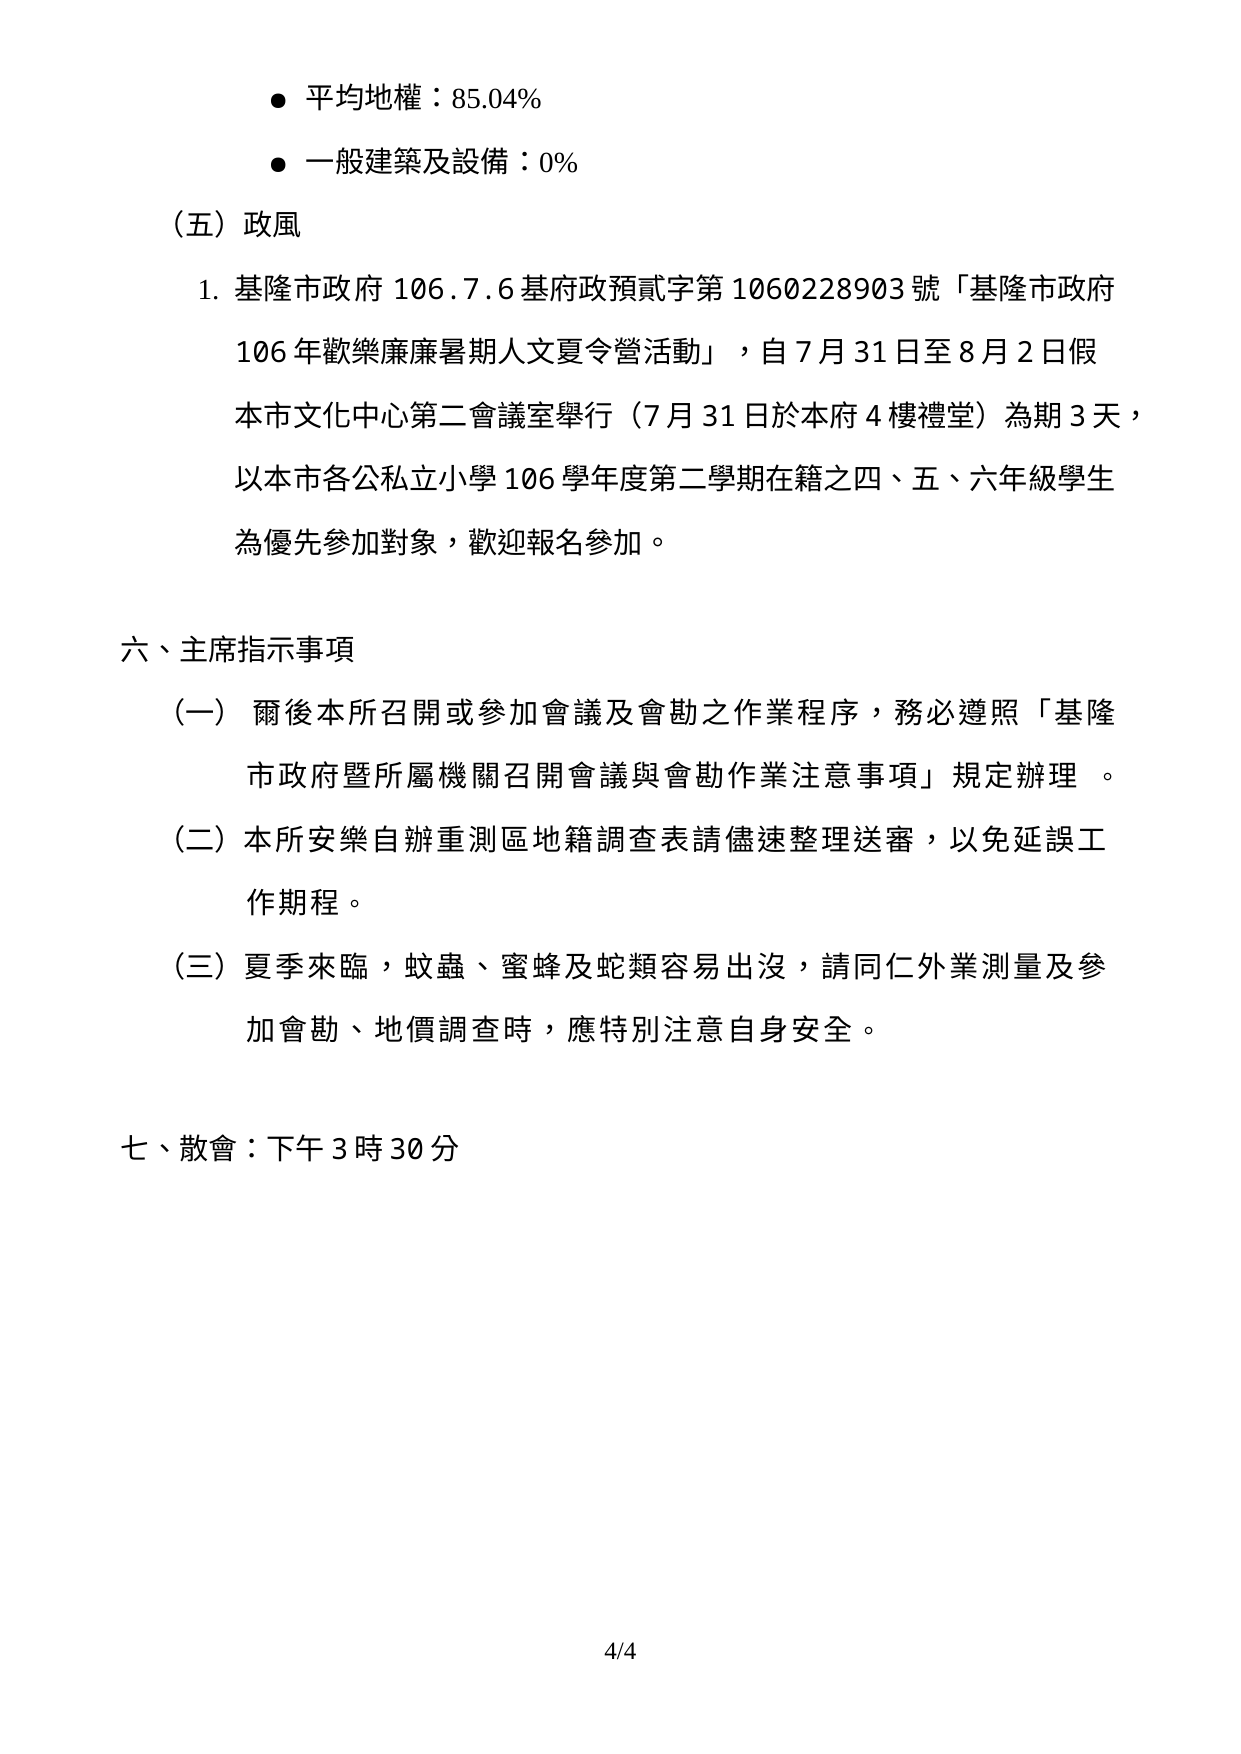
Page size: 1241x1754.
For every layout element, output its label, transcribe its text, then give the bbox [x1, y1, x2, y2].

list 平均地權：85.04% [268, 75, 1122, 117]
list 夏季來臨，蚊蟲、蜜蜂及蛇類容易出沒，請同仁外業測量及參加會勘、地價調查時，應特別注意自身安全。 [156, 943, 1122, 1049]
list 基隆市政府106.7.6基府政預貳字第1060228903號「基隆市政府106年歡樂廉廉暑期人文夏令營活動」，自7月31日至8月2日假本市文化中心第二會議室舉行（7月31日於本府4樓禮堂）為期3天，以本市各公私立小學106學年度第二學期在籍之四、五、六年級學生為優先參加對象，歡迎報名參加。 [197, 265, 1122, 562]
list 本所安樂自辦重測區地籍調查表請儘速整理送審，以免延誤工作期程。 [156, 816, 1122, 922]
list 散會：下午3時30分 [119, 1126, 1122, 1168]
list 一般建築及設備：0% [268, 138, 1122, 181]
list 主席指示事項 [119, 626, 1122, 668]
list 爾後本所召開或參加會議及會勘之作業程序，務必遵照「基隆市政府暨所屬機關召開會議與會勘作業注意事項」規定辦理 。 [156, 689, 1122, 795]
list 政風 [156, 202, 1122, 244]
